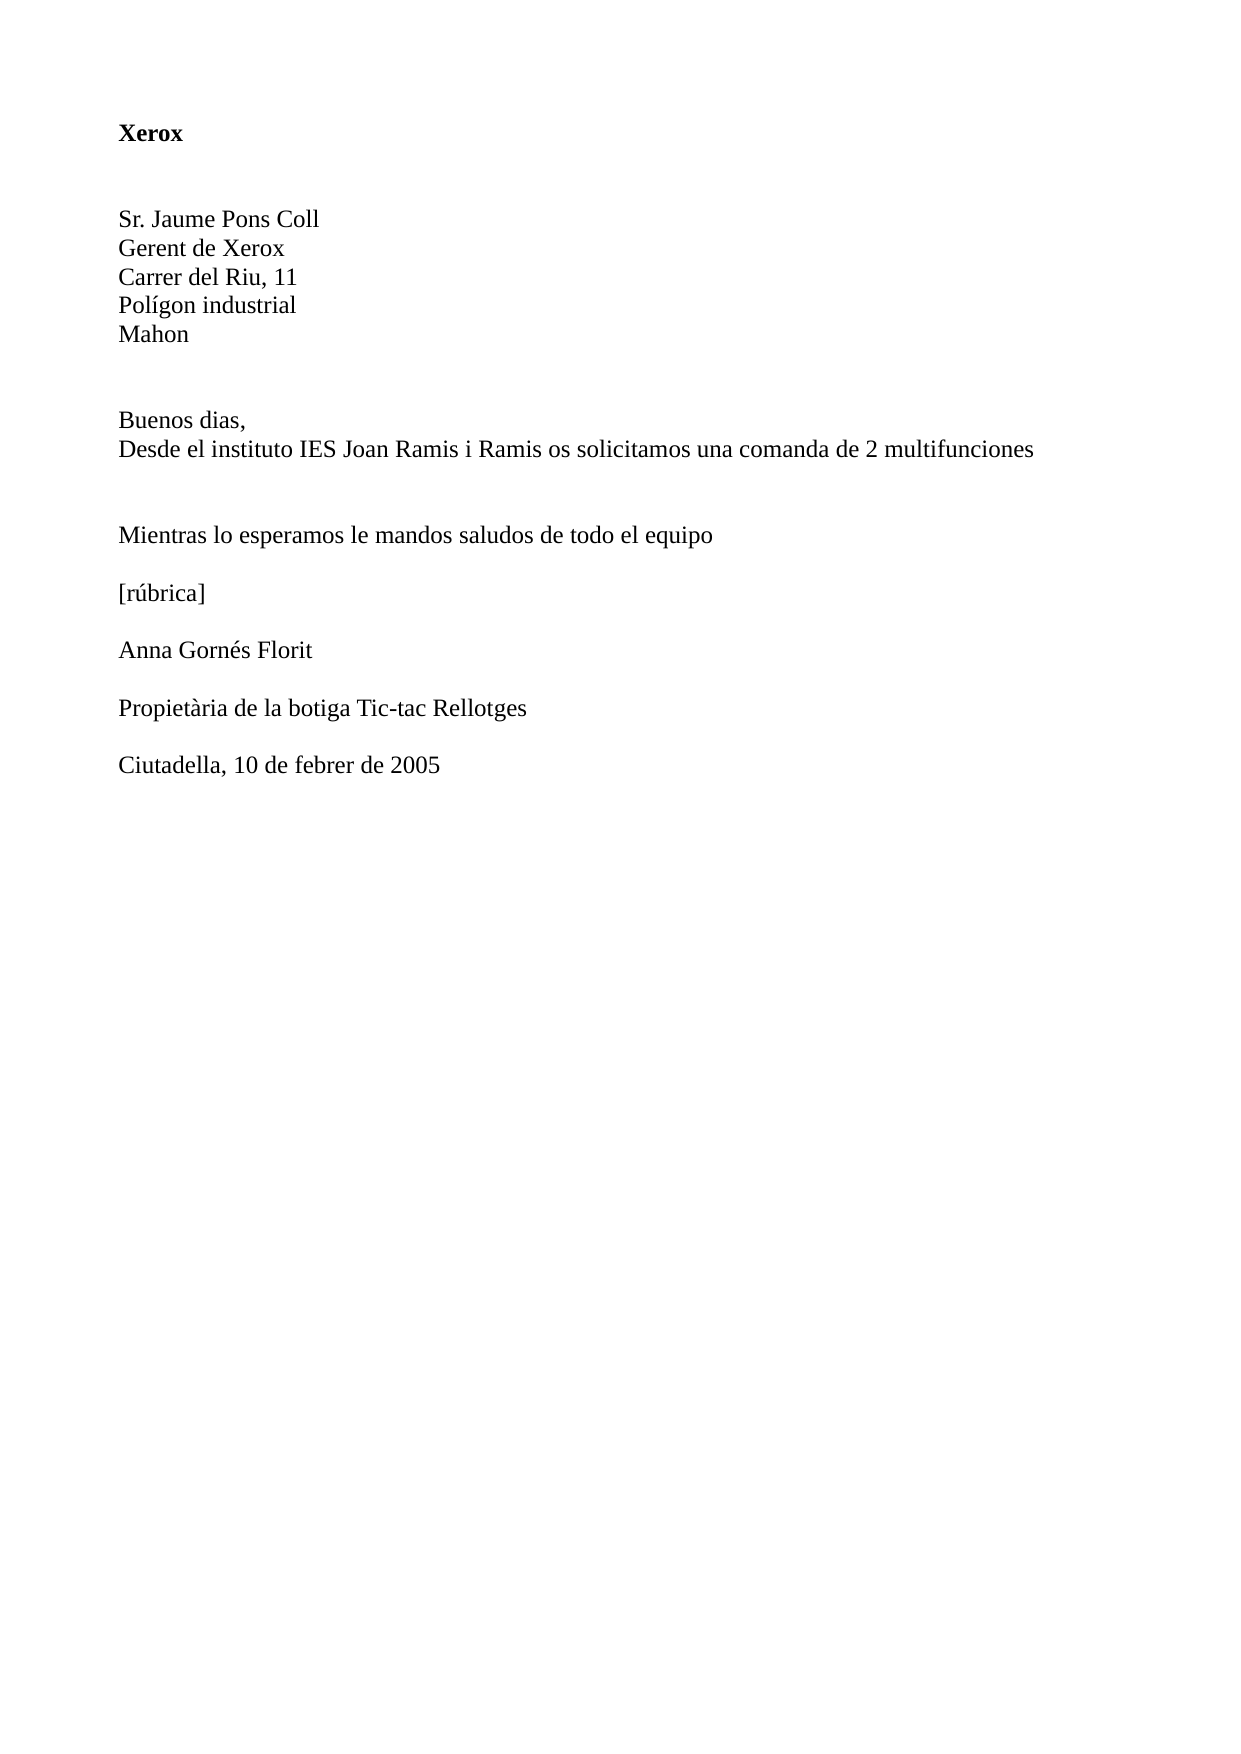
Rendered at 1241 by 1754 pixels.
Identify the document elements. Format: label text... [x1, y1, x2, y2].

text Gerent de Xerox [118, 233, 1122, 262]
text [rúbrica] [118, 578, 1122, 607]
text Mientras lo esperamos le mandos saludos de todo el equipo [118, 521, 1122, 549]
text Carrer del Riu, 11 [118, 262, 1122, 291]
text Desde el instituto IES Joan Ramis i Ramis os solicitamos una comanda de 2 multifunciones [118, 434, 1122, 463]
text Sr. Jaume Pons Coll [118, 204, 1122, 233]
text Propietària de la botiga Tic-tac Rellotges [118, 693, 1122, 722]
text Mahon [118, 319, 1122, 348]
text Buenos dias, [118, 406, 1122, 434]
text Xerox [118, 118, 1122, 147]
text Anna Gornés Florit [118, 636, 1122, 664]
text Polígon industrial [118, 291, 1122, 319]
text Ciutadella, 10 de febrer de 2005 [118, 751, 1122, 779]
